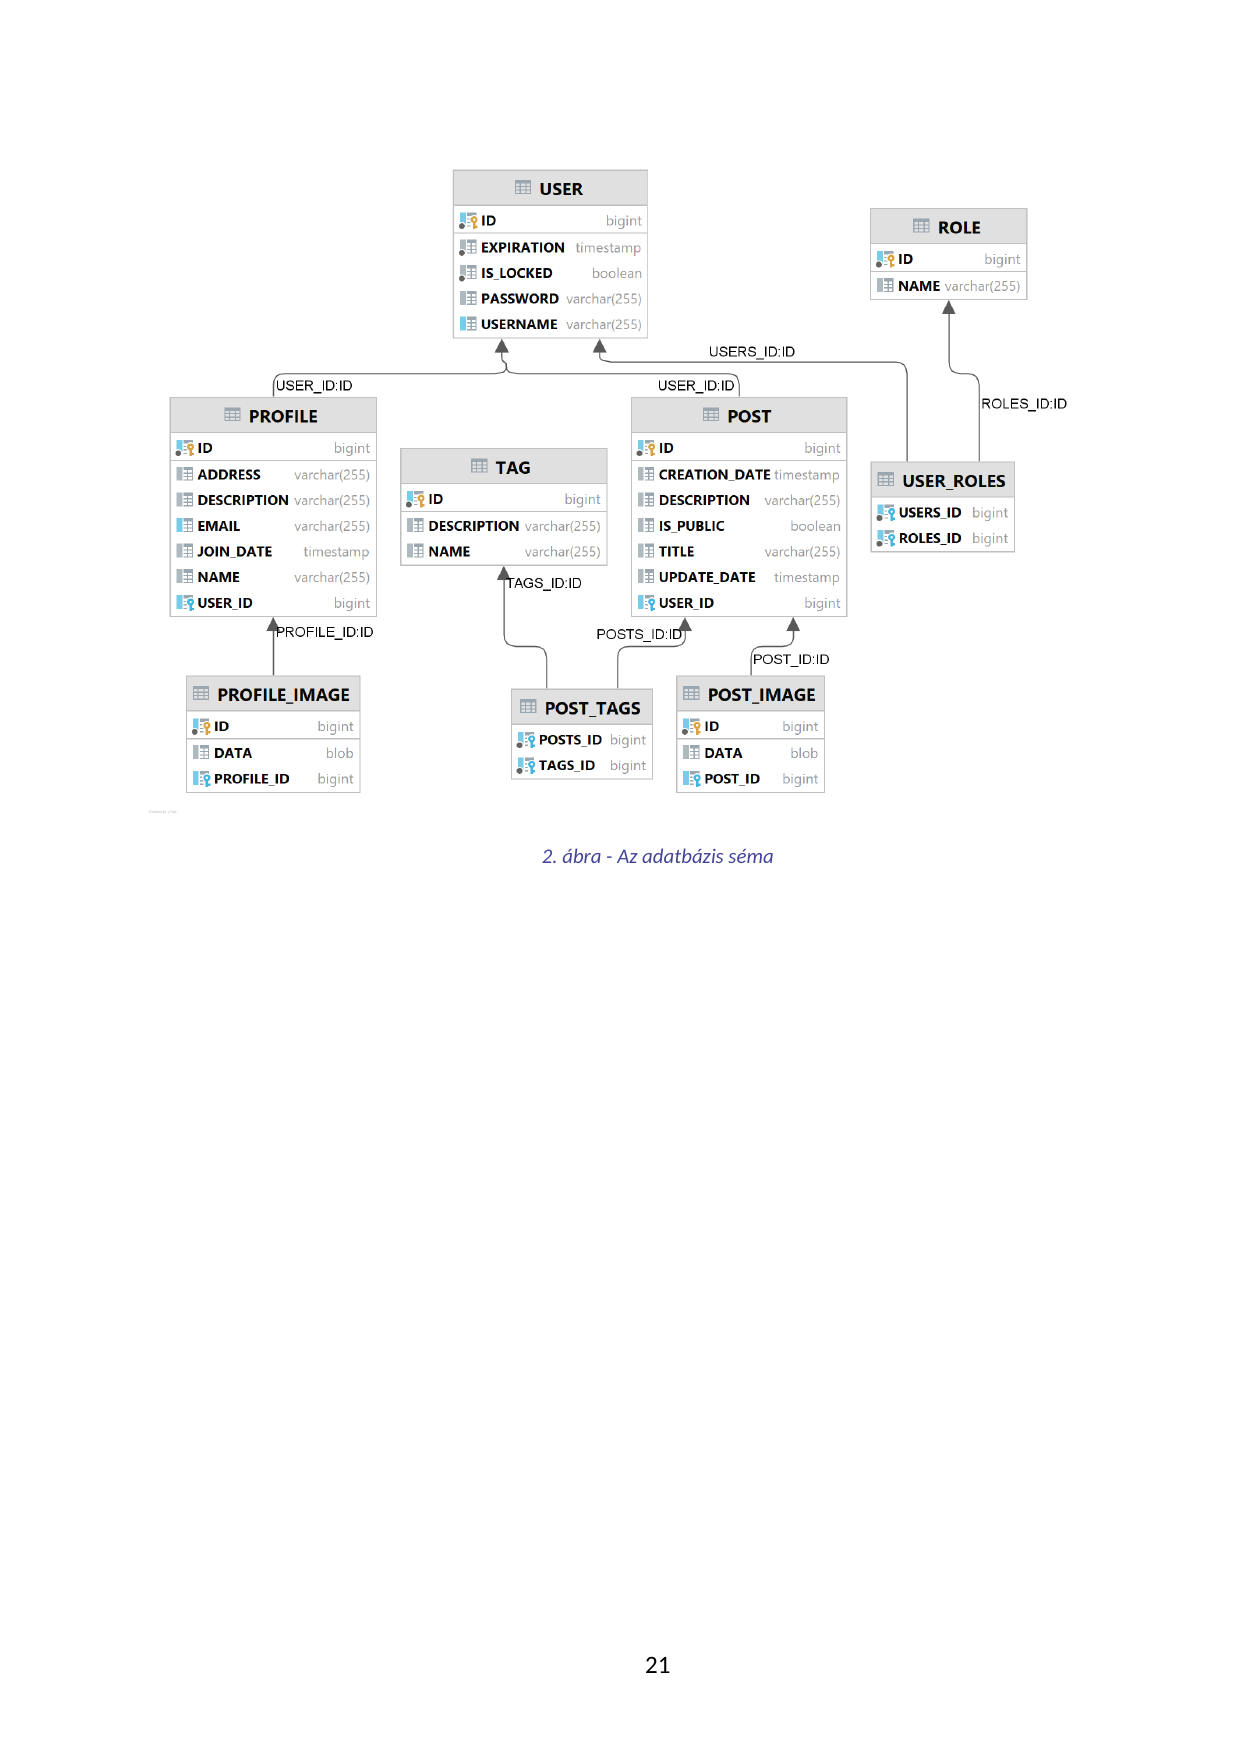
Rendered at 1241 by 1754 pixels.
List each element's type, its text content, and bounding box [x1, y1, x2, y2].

picture [147, 147, 1094, 816]
text 2. ábra - Az adatbázis séma [147, 843, 1093, 869]
